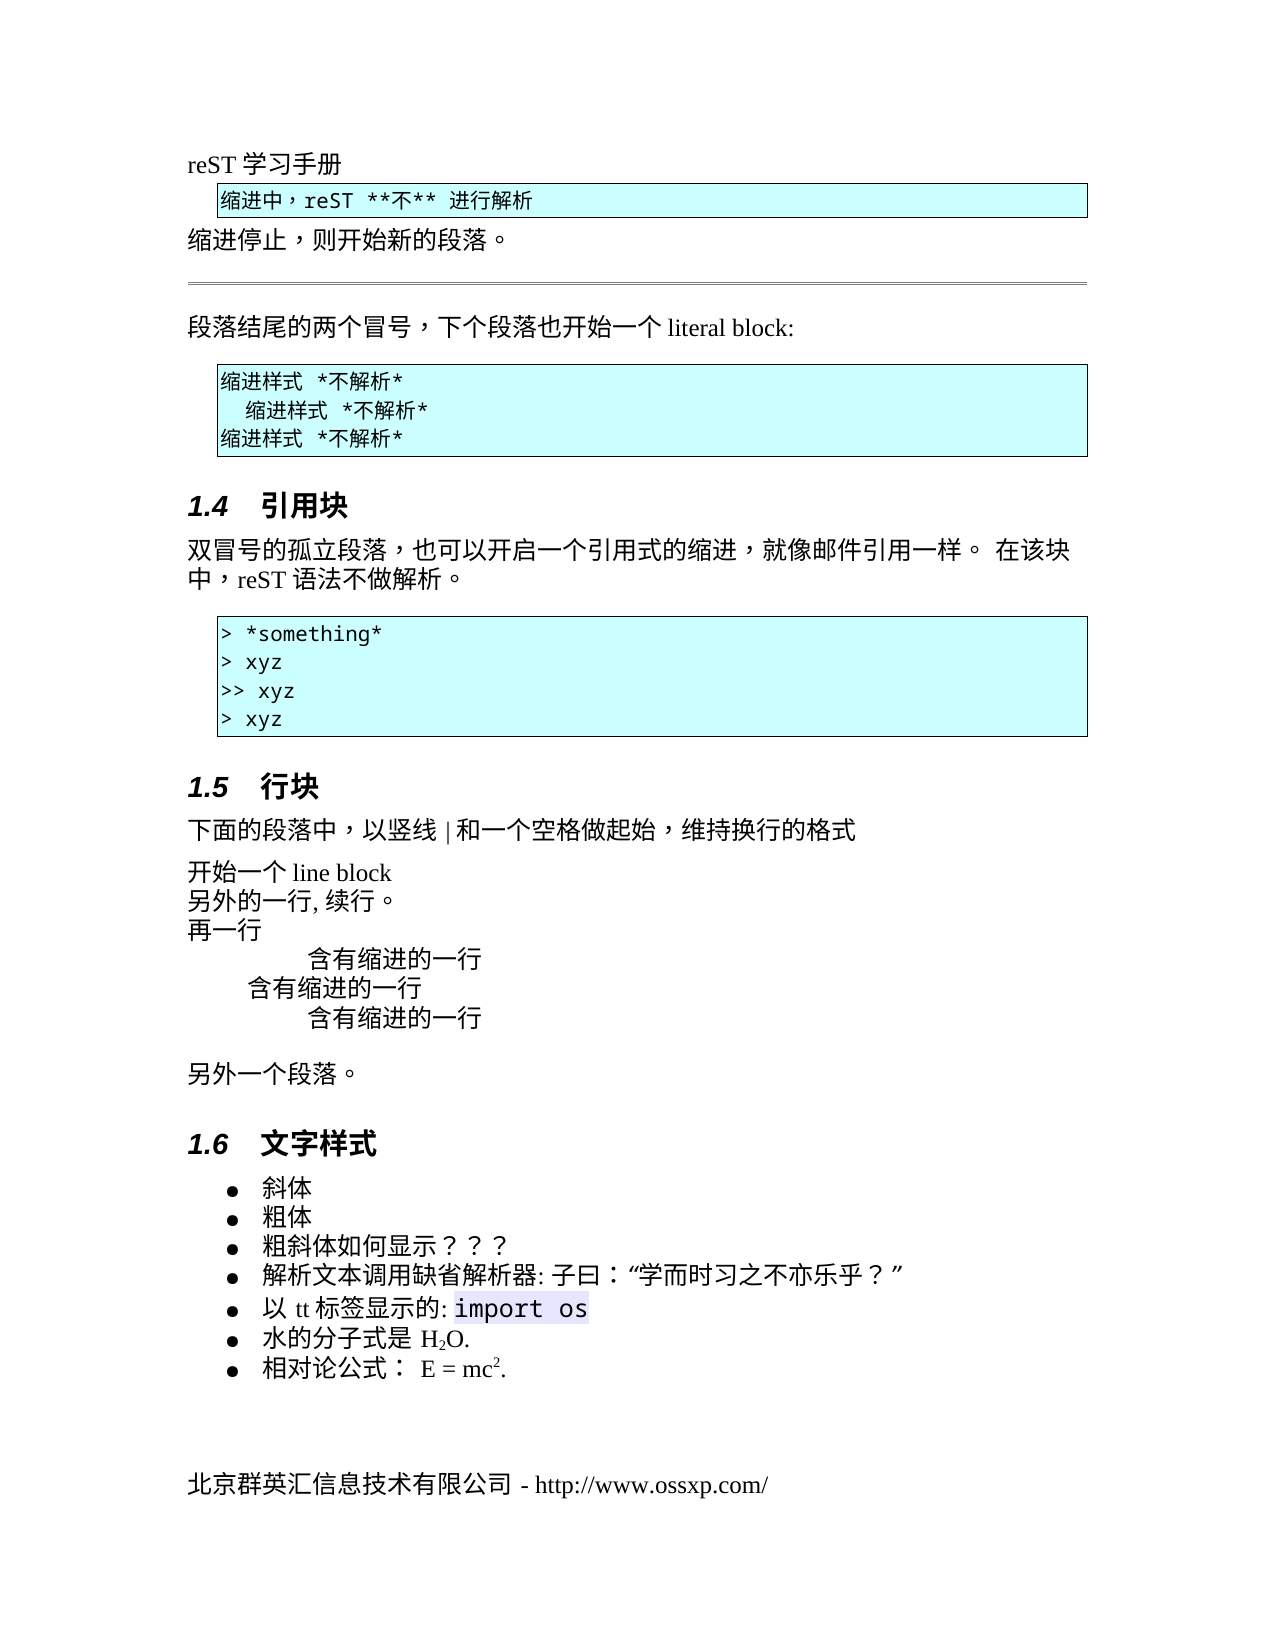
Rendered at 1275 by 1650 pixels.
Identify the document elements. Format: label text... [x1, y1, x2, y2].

subtitle 1.6 文字样式 [187, 1127, 1087, 1161]
text 开始一个line block [187, 858, 1087, 887]
subtitle 1.4 引用块 [187, 490, 1087, 524]
text 另外的一行, 续行。 [187, 887, 1087, 916]
text 缩进样式 *不解析* 缩进样式 *不解析* 缩进样式 *不解析* [218, 365, 1087, 456]
subtitle 1.5 行块 [187, 770, 1087, 804]
list 粗斜体如何显示？？？ [225, 1232, 1087, 1261]
text 缩进停止，则开始新的段落。 [187, 226, 1087, 255]
list 水的分子式是 H2O. [225, 1324, 1087, 1354]
list 解析文本调用缺省解析器: 子曰：“学而时习之不亦乐乎？” [225, 1261, 1087, 1291]
list 斜体 [225, 1174, 1087, 1203]
text 段落结尾的两个冒号，下个段落也开始一个literal block: [187, 313, 1087, 343]
list 以 tt 标签显示的: import os [225, 1291, 454, 1324]
text 下面的段落中，以竖线 | 和一个空格做起始，维持换行的格式 [187, 816, 1087, 846]
text 含有缩进的一行 [307, 1004, 1087, 1033]
list 以 tt 标签显示的: import os [589, 1291, 1087, 1324]
text 另外一个段落。 [187, 1061, 1087, 1090]
text > *something* > xyz >> xyz > xyz [218, 617, 1087, 736]
text 缩进中，reST **不** 进行解析 [218, 184, 1087, 217]
text 双冒号的孤立段落，也可以开启一个引用式的缩进，就像邮件引用一样。 在该块中，reST 语法不做解析。 [187, 536, 1087, 594]
text 含有缩进的一行 [247, 975, 1087, 1004]
text 再一行 [187, 916, 1087, 946]
list 相对论公式： E = mc2. [225, 1354, 1087, 1383]
text 含有缩进的一行 [307, 946, 1087, 975]
list 粗体 [225, 1203, 1087, 1232]
